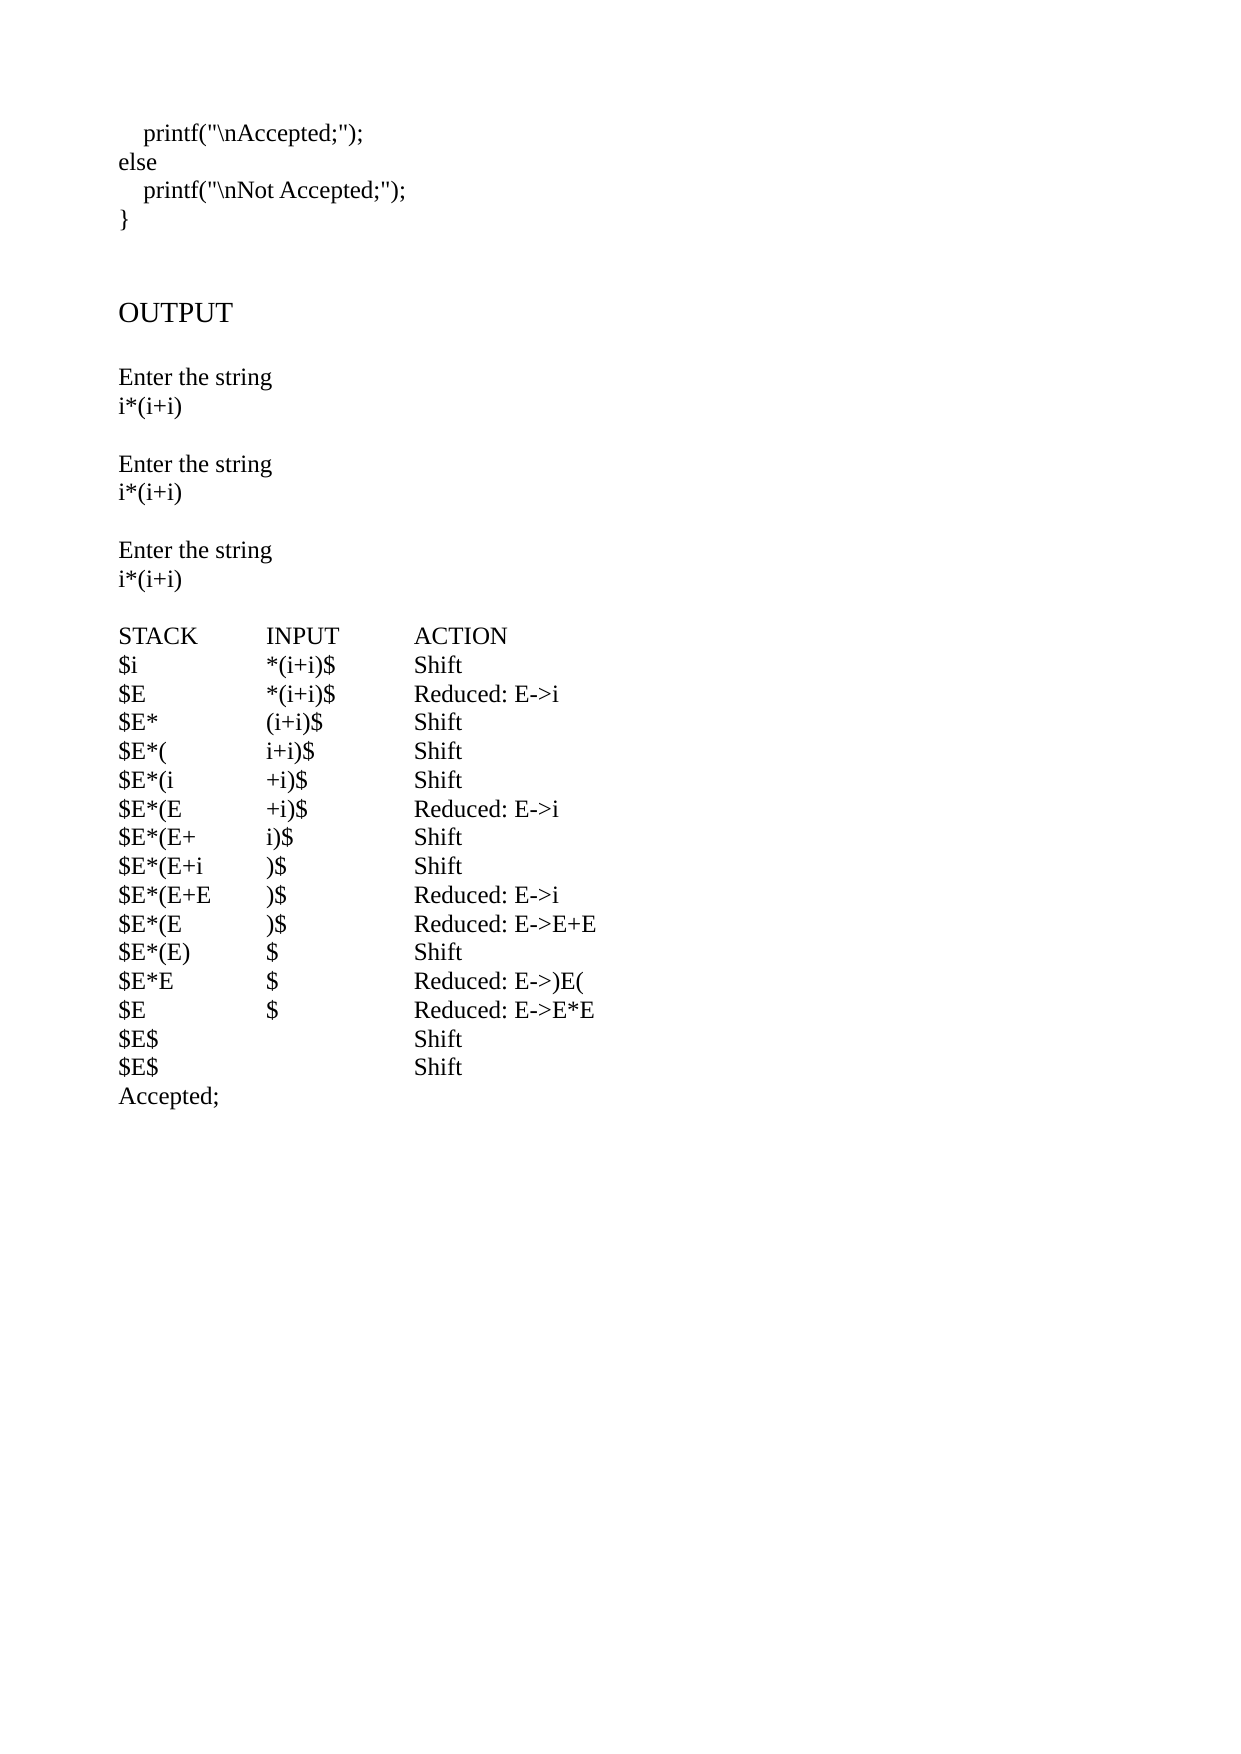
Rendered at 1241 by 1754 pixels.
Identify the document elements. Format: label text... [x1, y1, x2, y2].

text $E*(E )$ Reduced: E->E+E [118, 909, 1122, 937]
text $E*(E) $ Shift [118, 937, 1122, 966]
text else [118, 147, 1122, 176]
text $E*(i +i)$ Shift [118, 765, 1122, 794]
text printf("\nAccepted;"); [118, 118, 1122, 147]
text $E* (i+i)$ Shift [118, 707, 1122, 736]
text $E $ Reduced: E->E*E [118, 995, 1122, 1024]
text Accepted; [118, 1081, 1122, 1110]
text OUTPUT [118, 295, 1122, 329]
text STACK INPUT ACTION [118, 621, 1122, 650]
text i*(i+i) [118, 477, 1122, 506]
text Enter the string [118, 362, 1122, 391]
text $E *(i+i)$ Reduced: E->i [118, 679, 1122, 707]
text i*(i+i) [118, 564, 1122, 592]
text } [118, 204, 1122, 233]
text $E*(E+E )$ Reduced: E->i [118, 880, 1122, 909]
text $E*(E+ i)$ Shift [118, 822, 1122, 851]
text $E$ Shift [118, 1024, 1122, 1052]
text $E*(E +i)$ Reduced: E->i [118, 794, 1122, 822]
text $E*( i+i)$ Shift [118, 736, 1122, 765]
text $E*E $ Reduced: E->)E( [118, 966, 1122, 995]
text $E*(E+i )$ Shift [118, 851, 1122, 880]
text printf("\nNot Accepted;"); [118, 176, 1122, 204]
text Enter the string [118, 535, 1122, 564]
text i*(i+i) [118, 391, 1122, 420]
text $i *(i+i)$ Shift [118, 650, 1122, 679]
text $E$ Shift [118, 1052, 1122, 1081]
text Enter the string [118, 449, 1122, 477]
